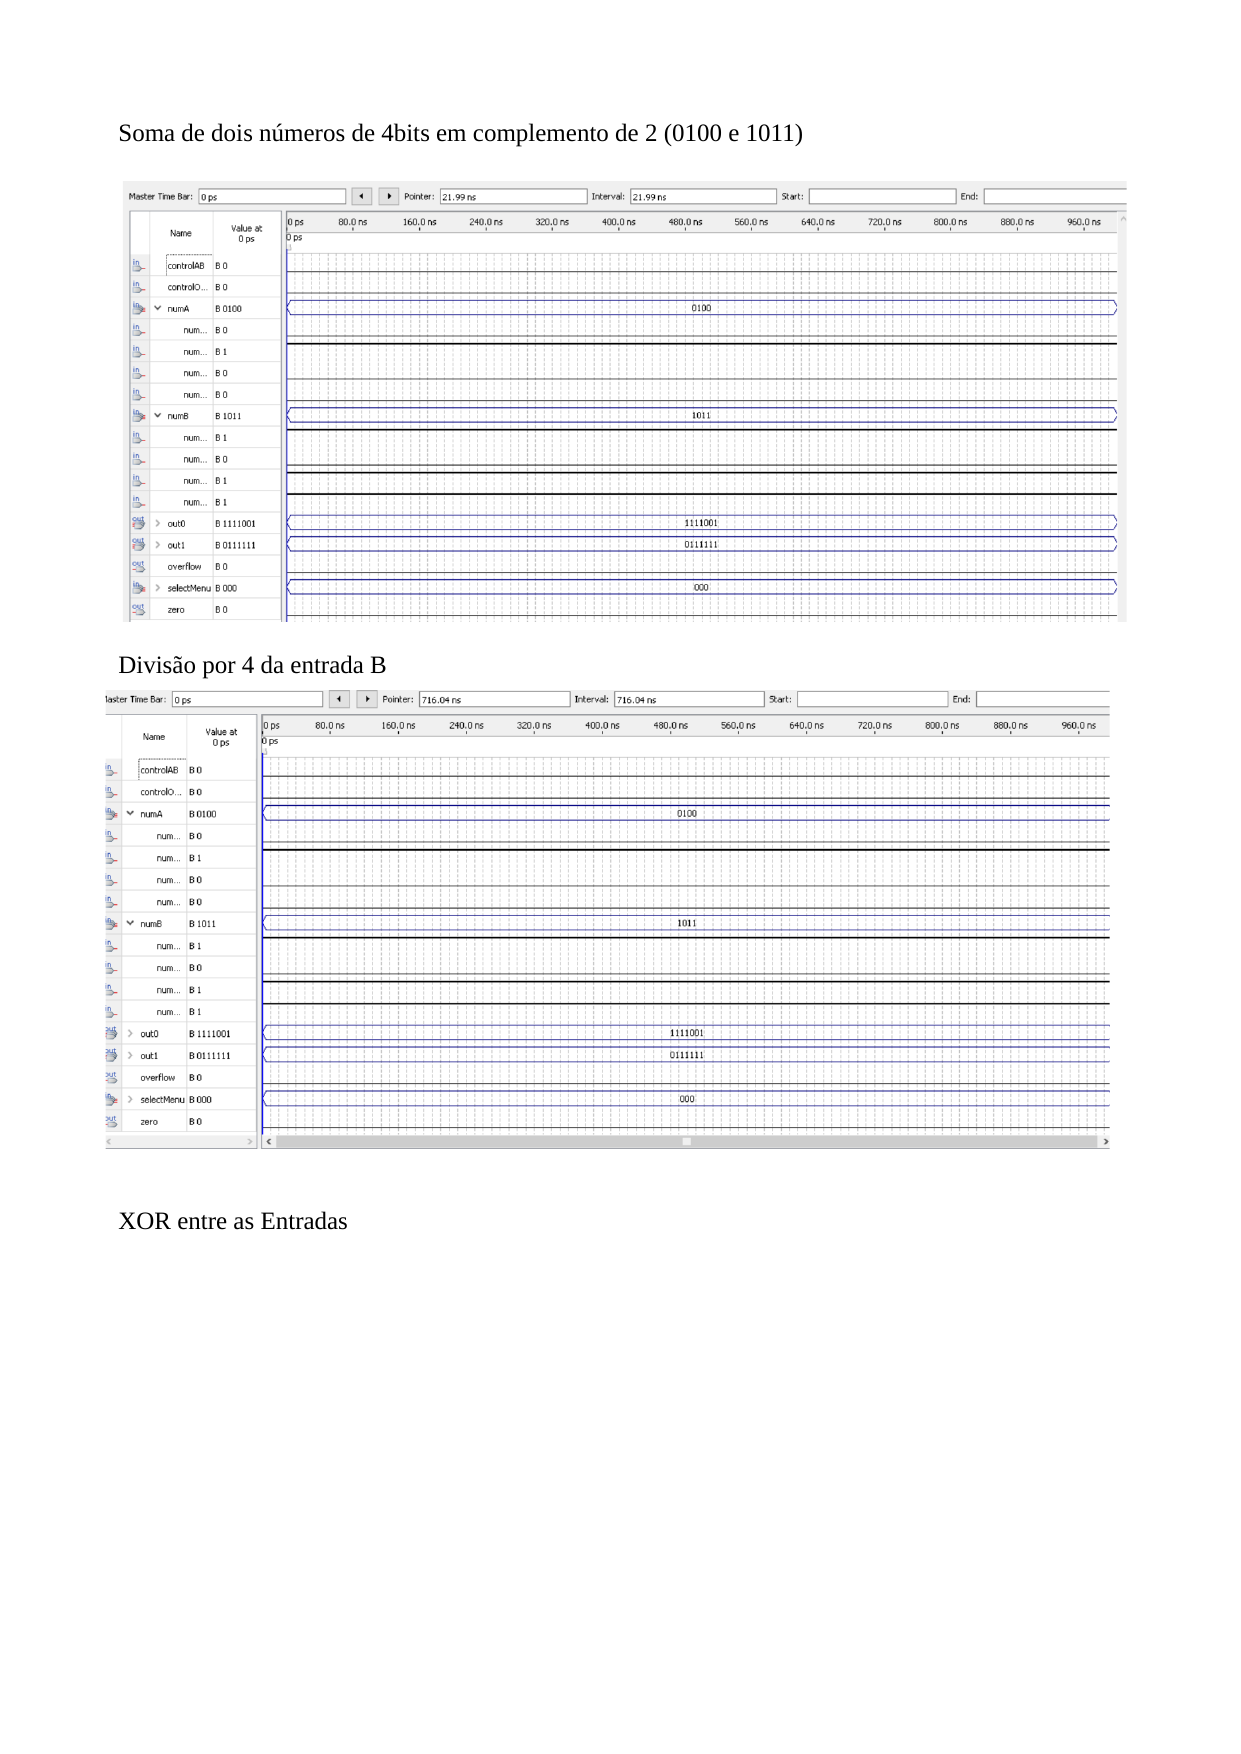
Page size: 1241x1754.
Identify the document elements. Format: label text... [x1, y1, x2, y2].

text XOR entre as Entradas [118, 1206, 1122, 1235]
text Divisão por 4 da entrada B [118, 650, 1122, 679]
text Soma de dois números de 4bits em complemento de 2 (0100 e 1011) [118, 118, 1122, 147]
picture [105, 690, 1110, 1149]
picture [122, 181, 1127, 622]
